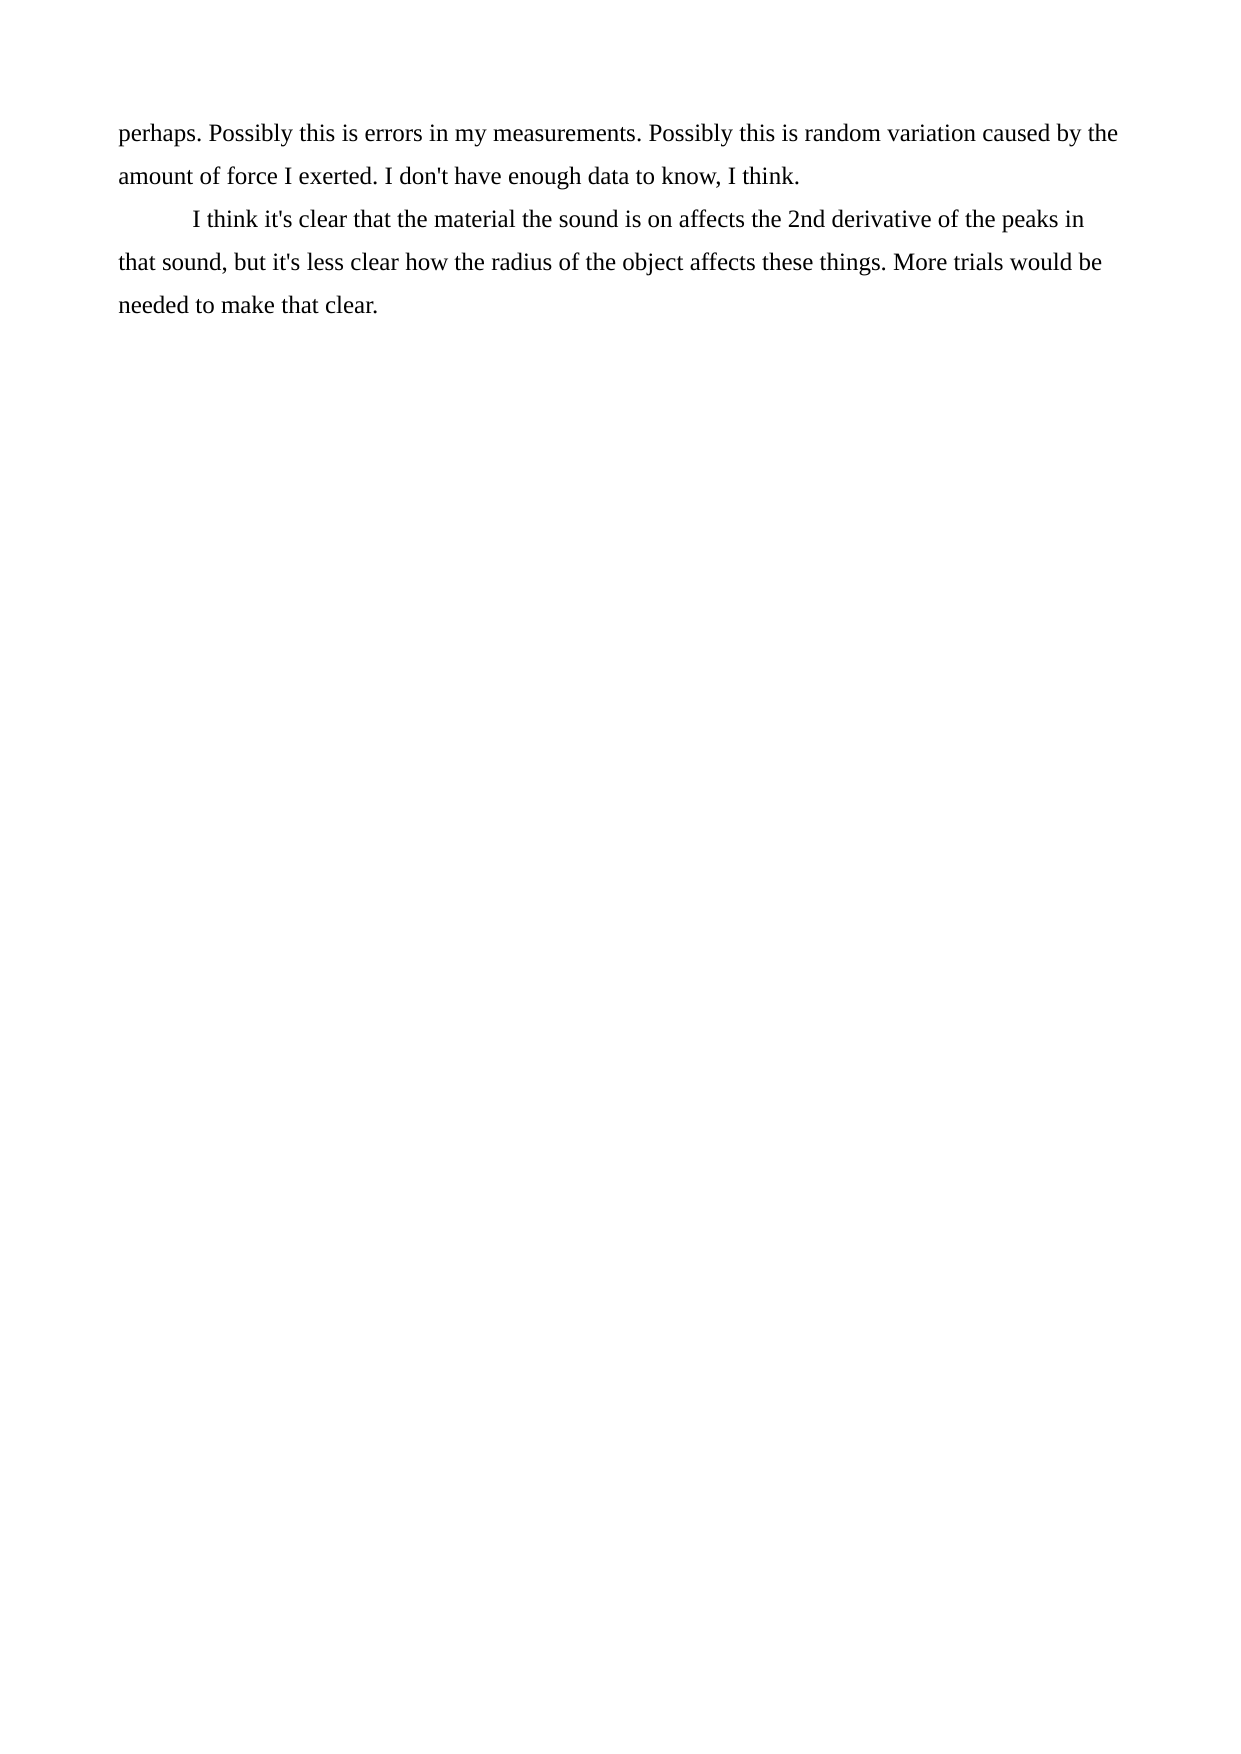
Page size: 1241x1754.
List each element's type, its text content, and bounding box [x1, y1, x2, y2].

text I think it's clear that the material the sound is on affects the 2nd derivative of the peaks in that sound, but it's less clear how the radius of the object affects these things. More trials would be needed to make that clear. [118, 204, 1122, 319]
text perhaps. Possibly this is errors in my measurements. Possibly this is random variation caused by the amount of force I exerted. I don't have enough data to know, I think. [118, 118, 1122, 190]
